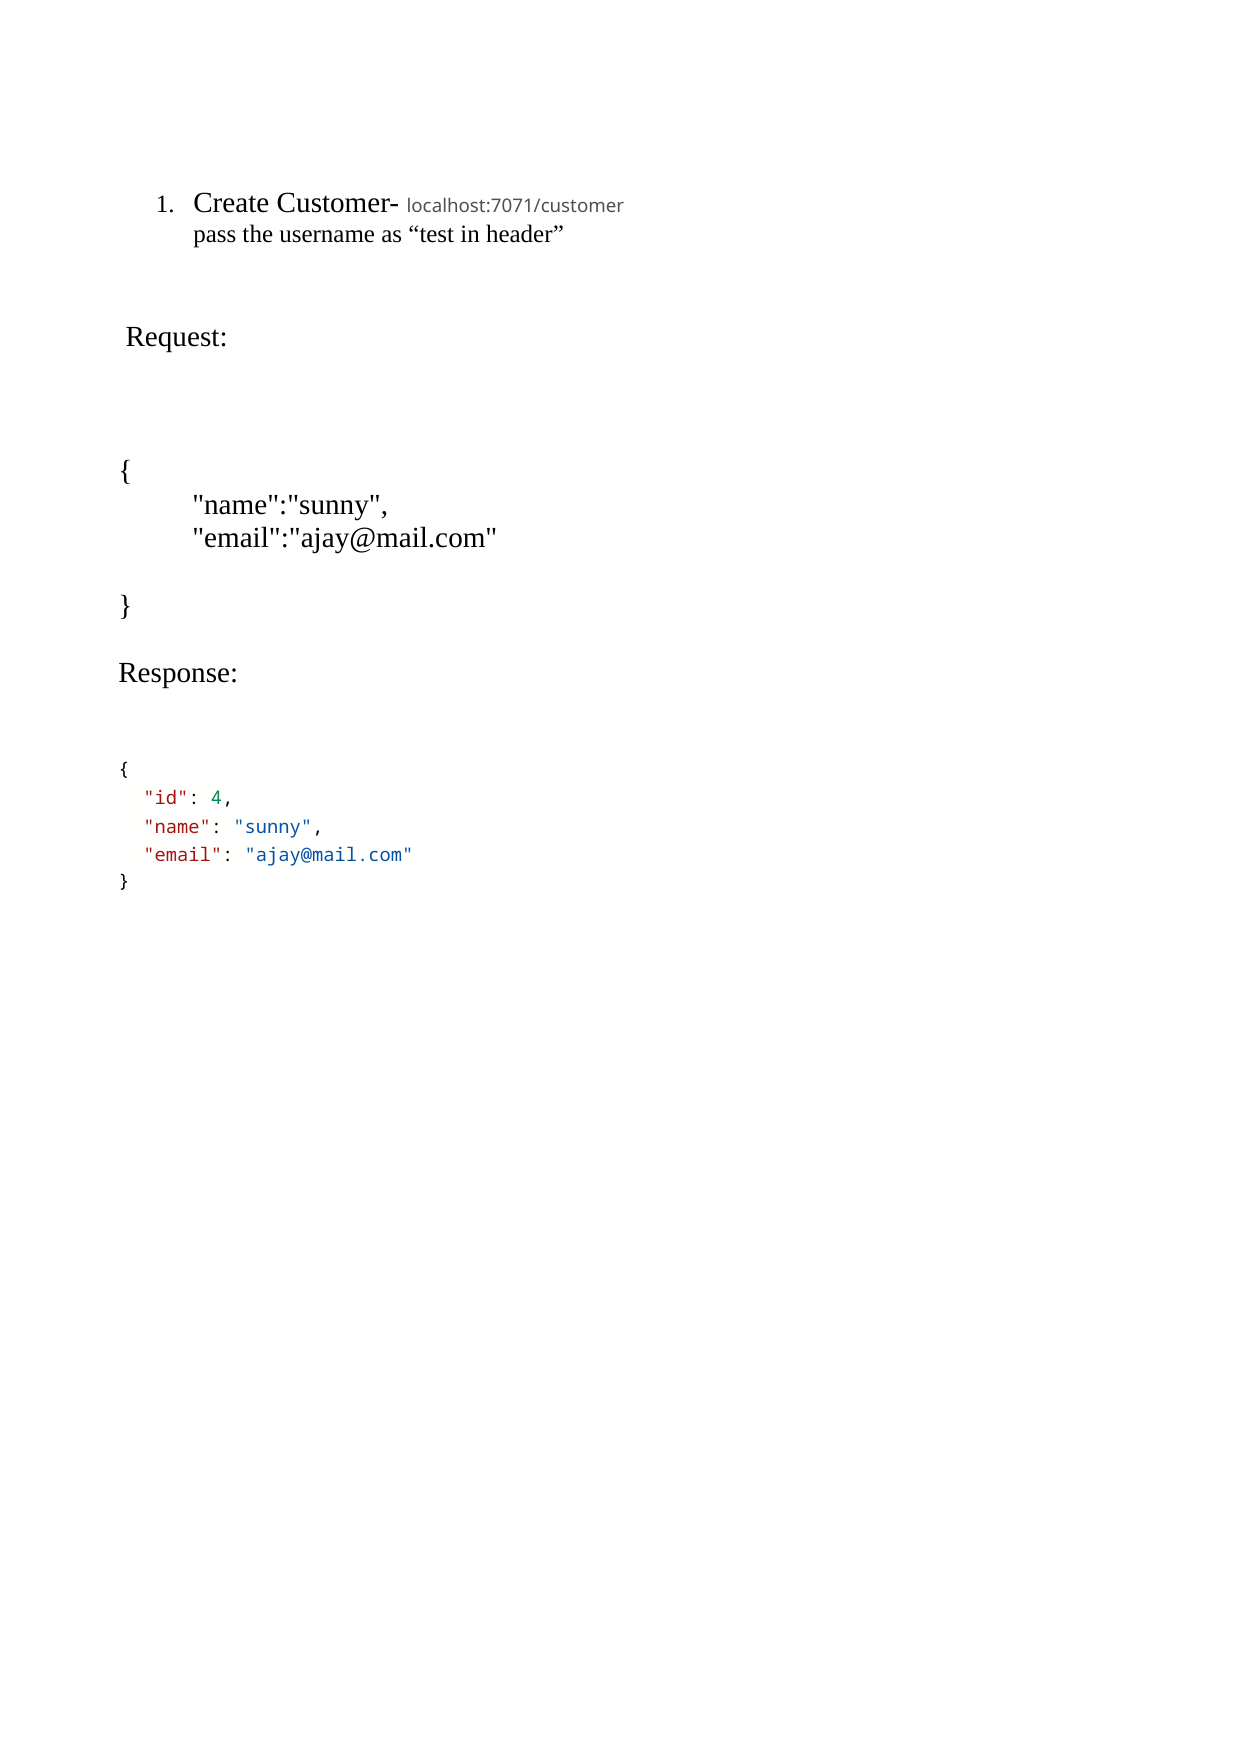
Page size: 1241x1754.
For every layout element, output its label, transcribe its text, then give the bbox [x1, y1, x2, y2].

list pass the username as “test in header” [156, 219, 1122, 247]
text Response: [118, 655, 1122, 688]
text { "name":"sunny", "email":"ajay@mail.com" } [118, 453, 1122, 621]
list Create Customer- localhost:7071/customer [156, 185, 1122, 219]
text "id": 4, [118, 781, 1122, 810]
text Request: [118, 319, 1122, 353]
text "name": "sunny", [118, 810, 1122, 838]
text } [118, 867, 1122, 893]
text { [118, 755, 1122, 781]
text "email": "ajay@mail.com" [118, 838, 1122, 867]
